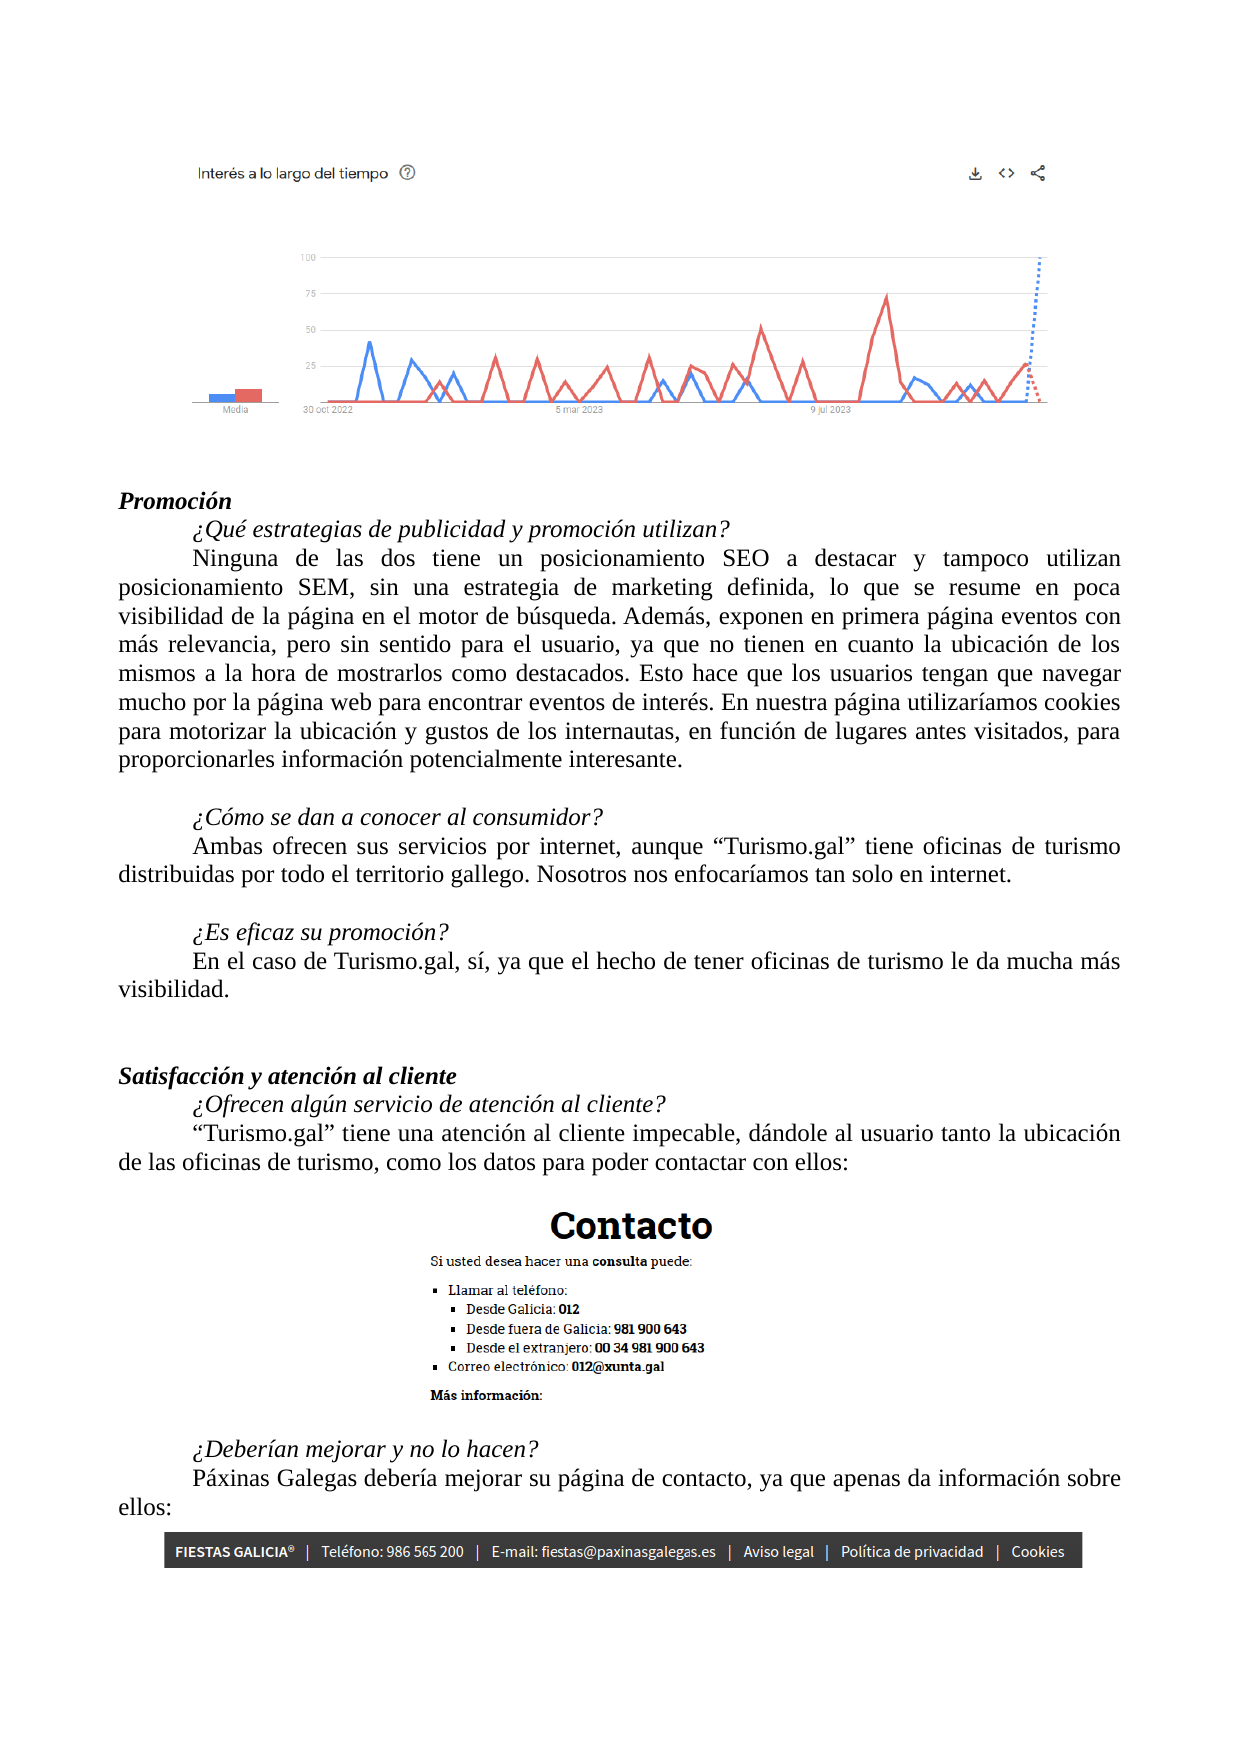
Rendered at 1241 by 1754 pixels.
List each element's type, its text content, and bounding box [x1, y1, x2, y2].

picture [164, 1532, 1083, 1568]
text ¿Cómo se dan a conocer al consumidor? [118, 802, 1122, 831]
picture [401, 1197, 839, 1417]
text Ambas ofrecen sus servicios por internet, aunque “Turismo.gal” tiene oficinas de turismo distribuidas por todo el territorio gallego. Nosotros nos enfocaríamos tan solo en internet. [118, 831, 1122, 888]
text “Turismo.gal” tiene una atención al cliente impecable, dándole al usuario tanto la ubicación de las oficinas de turismo, como los datos para poder contactar con ellos: [118, 1118, 1122, 1176]
text ¿Deberían mejorar y no lo hacen? [118, 1434, 1122, 1463]
text En el caso de Turismo.gal, sí, ya que el hecho de tener oficinas de turismo le da mucha más visibilidad. [118, 946, 1122, 1003]
text ¿Ofrecen algún servicio de atención al cliente? [118, 1089, 1122, 1118]
text Satisfacción y atención al cliente [118, 1061, 1122, 1089]
picture [185, 157, 1055, 429]
text Ninguna de las dos tiene un posicionamiento SEO a destacar y tampoco utilizan posicionamiento SEM, sin una estrategia de marketing definida, lo que se resume en poca visibilidad de la página en el motor de búsqueda. Además, exponen en primera página eventos con más relevancia, pero sin sentido para el usuario, ya que no tienen en cuanto la ubicación de los mismos a la hora de mostrarlos como destacados. Esto hace que los usuarios tengan que navegar mucho por la página web para encontrar eventos de interés. En nuestra página utilizaríamos cookies para motorizar la ubicación y gustos de los internautas, en función de lugares antes visitados, para proporcionarles información potencialmente interesante. [118, 543, 1122, 773]
text Páxinas Galegas debería mejorar su página de contacto, ya que apenas da información sobre ellos: [118, 1463, 1122, 1521]
text Promoción [118, 486, 1122, 514]
text ¿Qué estrategias de publicidad y promoción utilizan? [118, 514, 1122, 543]
text ¿Es eficaz su promoción? [118, 917, 1122, 946]
